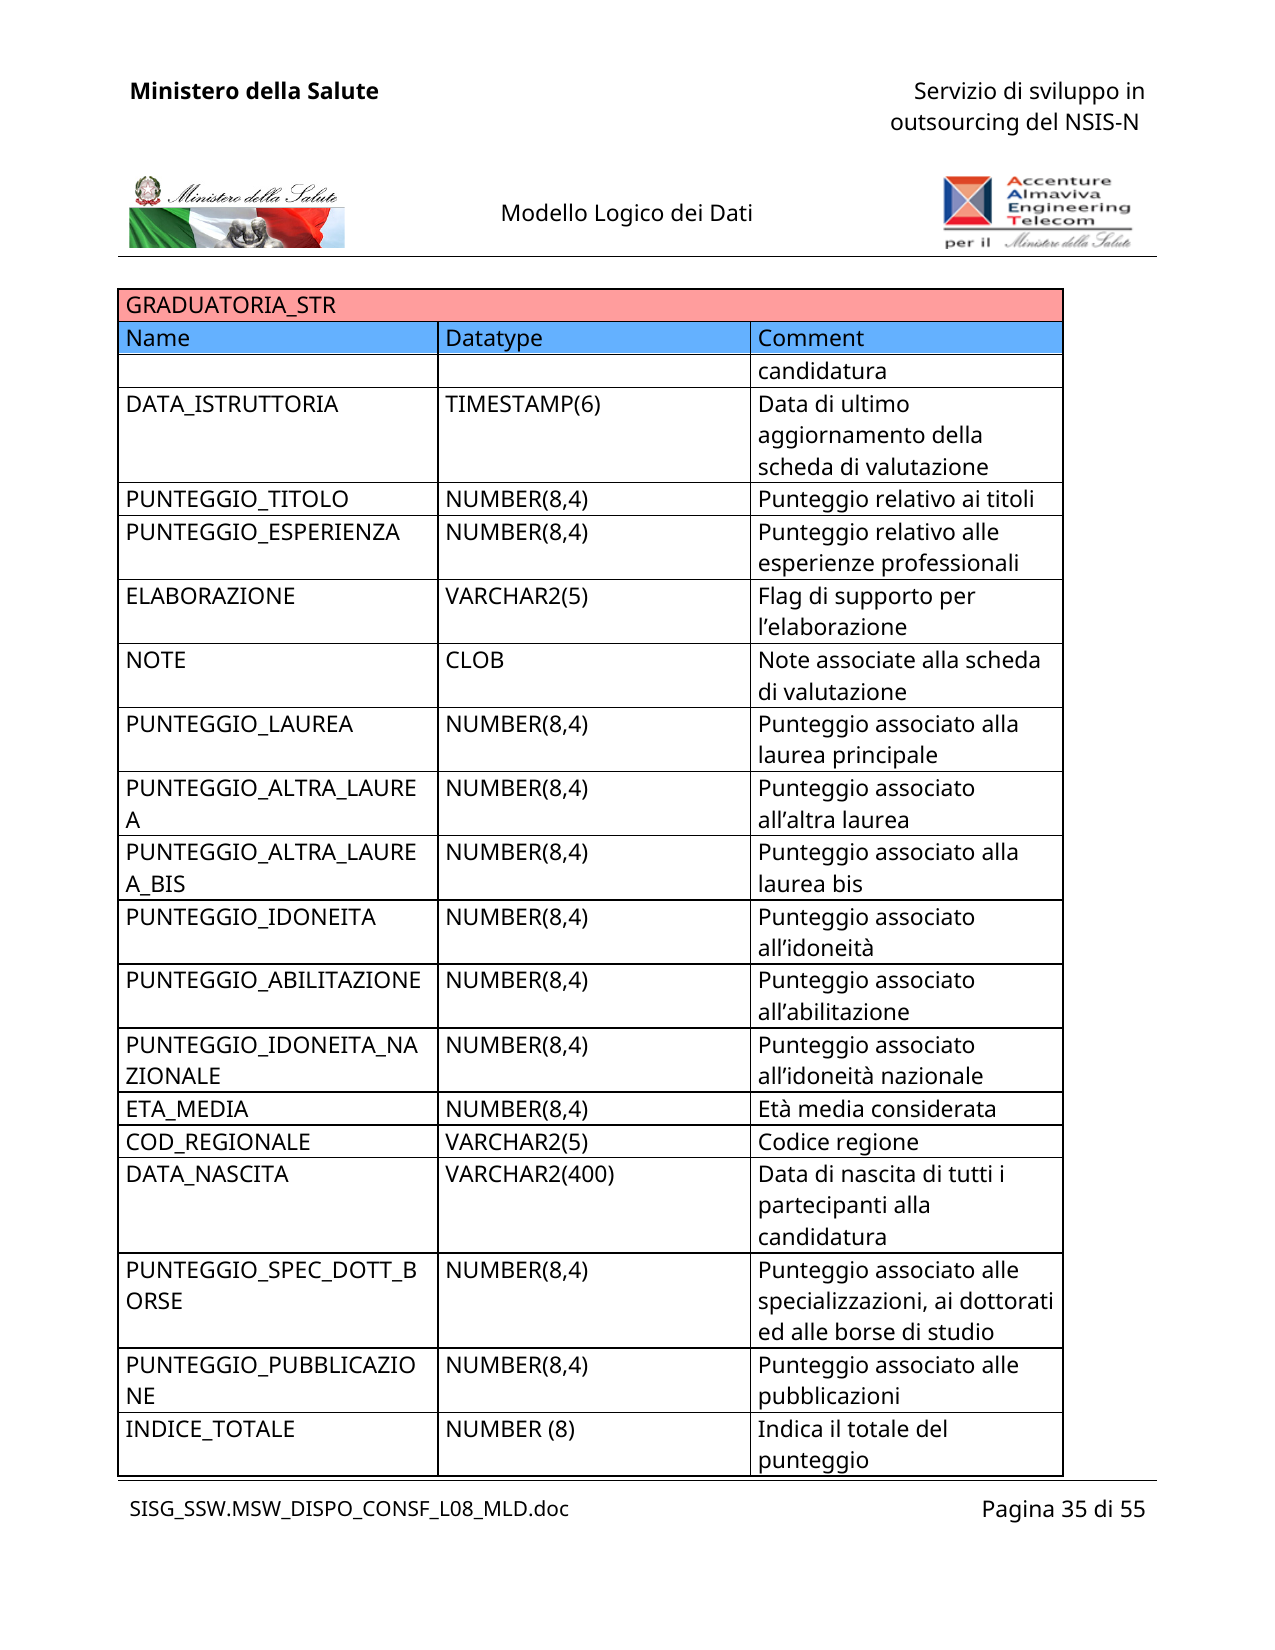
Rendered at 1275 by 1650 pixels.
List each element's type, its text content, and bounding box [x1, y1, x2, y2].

table_cell [119, 355, 437, 386]
table_cell DATA_ISTRUTTORIA [119, 388, 437, 482]
table_cell CLOB [439, 644, 750, 707]
table_cell DATA_NASCITA [119, 1158, 437, 1252]
table_cell PUNTEGGIO_ABILITAZIONE [119, 965, 437, 1027]
table_cell [439, 355, 750, 386]
table_cell VARCHAR2(5) [439, 580, 750, 643]
table_cell Punteggio associato all’altra laurea [751, 772, 1062, 835]
table_cell Codice regione [751, 1126, 1062, 1157]
table_cell Data di nascita di tutti i partecipanti alla candidatura [751, 1158, 1062, 1252]
table_cell NUMBER(8,4) [439, 965, 750, 1027]
table_cell NUMBER(8,4) [439, 901, 750, 963]
table_cell Comment [751, 322, 1062, 353]
table_cell VARCHAR2(5) [439, 1126, 750, 1157]
table_cell ETA_MEDIA [119, 1093, 437, 1124]
table_cell Punteggio relativo ai titoli [751, 483, 1062, 514]
table_cell Punteggio relativo alle esperienze professionali [751, 516, 1062, 578]
table_cell NUMBER(8,4) [439, 483, 750, 514]
table_cell Punteggio associato all’idoneità nazionale [751, 1029, 1062, 1091]
table_cell Flag di supporto per l’elaborazione [751, 580, 1062, 643]
table_cell Punteggio associato alle specializzazioni, ai dottorati ed alle borse di studio [751, 1254, 1062, 1347]
table_cell NUMBER (8) [439, 1413, 750, 1475]
table_cell PUNTEGGIO_TITOLO [119, 483, 437, 514]
table_cell Indica il totale del punteggio [751, 1413, 1062, 1475]
table_header GRADUATORIA_STR [119, 290, 1062, 321]
table_cell VARCHAR2(400) [439, 1158, 750, 1252]
table_cell TIMESTAMP(6) [439, 388, 750, 482]
table_cell COD_REGIONALE [119, 1126, 437, 1157]
table_cell Punteggio associato all’idoneità [751, 901, 1062, 963]
table_cell PUNTEGGIO_IDONEITA [119, 901, 437, 963]
table_cell NUMBER(8,4) [439, 708, 750, 771]
table_cell Punteggio associato all’abilitazione [751, 965, 1062, 1027]
table_cell NUMBER(8,4) [439, 1254, 750, 1347]
table_cell Note associate alla scheda di valutazione [751, 644, 1062, 707]
table_cell candidatura [751, 355, 1062, 386]
table_cell NUMBER(8,4) [439, 836, 750, 899]
table_cell PUNTEGGIO_LAUREA [119, 708, 437, 771]
table_cell PUNTEGGIO_ALTRA_LAUREA_BIS [119, 836, 437, 899]
table_cell PUNTEGGIO_ALTRA_LAUREA [119, 772, 437, 835]
table_cell NUMBER(8,4) [439, 516, 750, 578]
table_cell NUMBER(8,4) [439, 772, 750, 835]
table_cell PUNTEGGIO_SPEC_DOTT_BORSE [119, 1254, 437, 1347]
table_cell NOTE [119, 644, 437, 707]
table_cell PUNTEGGIO_ESPERIENZA [119, 516, 437, 578]
table_cell ELABORAZIONE [119, 580, 437, 643]
table_cell Data di ultimo aggiornamento della scheda di valutazione [751, 388, 1062, 482]
table_cell PUNTEGGIO_PUBBLICAZIONE [119, 1349, 437, 1411]
table_cell Name [119, 322, 437, 353]
table_cell NUMBER(8,4) [439, 1349, 750, 1411]
table_cell INDICE_TOTALE [119, 1413, 437, 1475]
table_cell NUMBER(8,4) [439, 1093, 750, 1124]
table_cell Punteggio associato alle pubblicazioni [751, 1349, 1062, 1411]
table_cell NUMBER(8,4) [439, 1029, 750, 1091]
table_cell Età media considerata [751, 1093, 1062, 1124]
table_cell PUNTEGGIO_IDONEITA_NAZIONALE [119, 1029, 437, 1091]
table_cell Punteggio associato alla laurea principale [751, 708, 1062, 771]
table_cell Punteggio associato alla laurea bis [751, 836, 1062, 899]
table_cell Datatype [439, 322, 750, 353]
